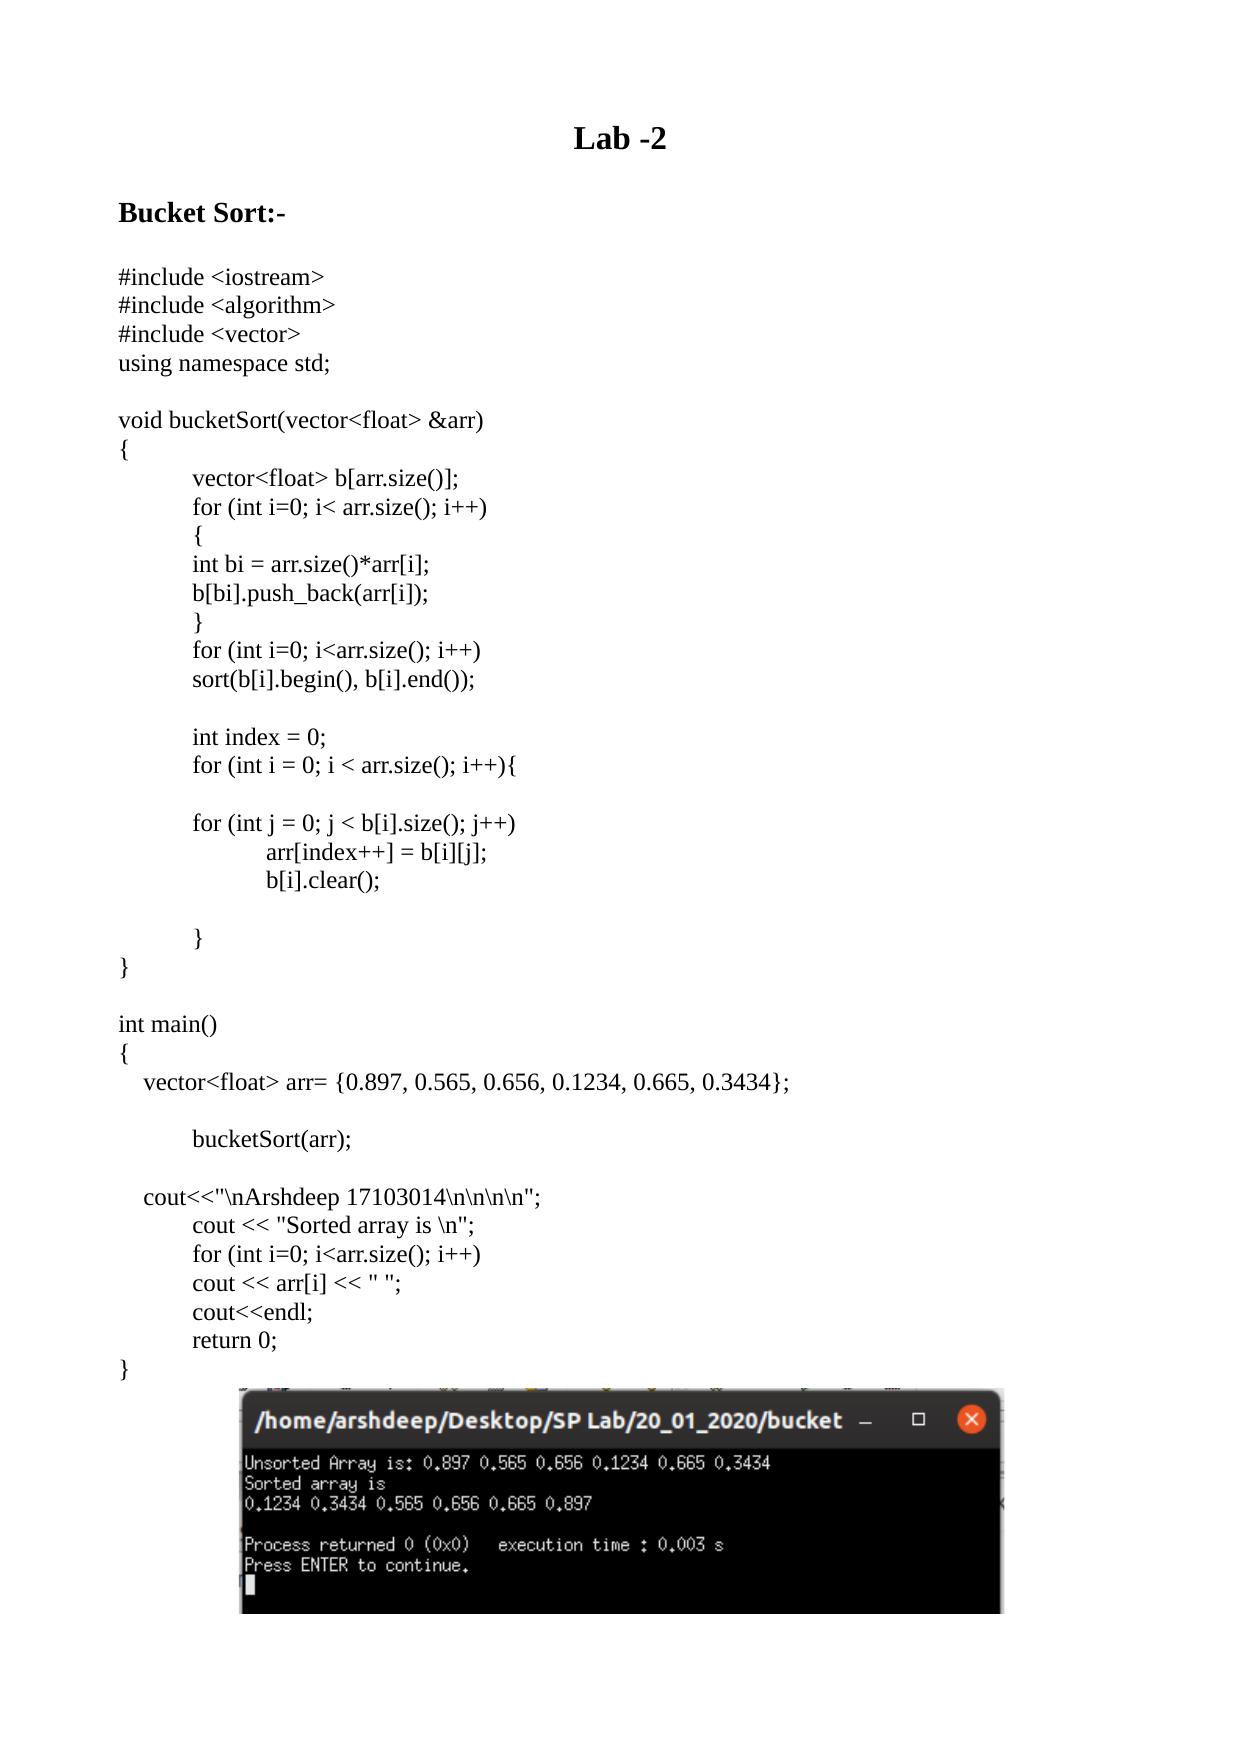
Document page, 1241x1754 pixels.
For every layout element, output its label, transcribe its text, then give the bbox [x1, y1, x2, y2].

text bucketSort(arr); [118, 1124, 1122, 1153]
text #include <iostream> [118, 262, 1122, 291]
text int bi = arr.size()*arr[i]; [118, 549, 1122, 578]
text for (int i=0; i< arr.size(); i++) [118, 492, 1122, 521]
text } [118, 952, 1122, 981]
text Bucket Sort:- [118, 195, 1122, 228]
text #include <vector> [118, 319, 1122, 348]
text } [118, 1354, 1122, 1383]
text int main() [118, 1009, 1122, 1038]
text arr[index++] = b[i][j]; [118, 837, 1122, 866]
text { [118, 434, 1122, 463]
text { [118, 521, 1122, 549]
text return 0; [118, 1326, 1122, 1354]
text b[bi].push_back(arr[i]); [118, 578, 1122, 607]
text using namespace std; [118, 348, 1122, 377]
text cout<<"\nArshdeep 17103014\n\n\n\n"; [118, 1182, 1122, 1211]
text } [118, 923, 1122, 952]
text for (int i=0; i<arr.size(); i++) [118, 636, 1122, 664]
text cout << "Sorted array is \n"; [118, 1211, 1122, 1239]
text vector<float> arr= {0.897, 0.565, 0.656, 0.1234, 0.665, 0.3434}; [118, 1067, 1122, 1096]
text Lab -2 [118, 118, 1122, 156]
text sort(b[i].begin(), b[i].end()); [118, 664, 1122, 693]
text for (int i = 0; i < arr.size(); i++){ [118, 751, 1122, 779]
text vector<float> b[arr.size()]; [118, 463, 1122, 492]
text b[i].clear(); [118, 866, 1122, 894]
text #include <algorithm> [118, 291, 1122, 319]
text cout << arr[i] << " "; [118, 1268, 1122, 1297]
text { [118, 1038, 1122, 1067]
text cout<<endl; [118, 1297, 1122, 1326]
text void bucketSort(vector<float> &arr) [118, 406, 1122, 434]
text for (int i=0; i<arr.size(); i++) [118, 1239, 1122, 1268]
picture [238, 1388, 1005, 1614]
text for (int j = 0; j < b[i].size(); j++) [118, 808, 1122, 837]
text } [118, 607, 1122, 636]
text int index = 0; [118, 722, 1122, 751]
